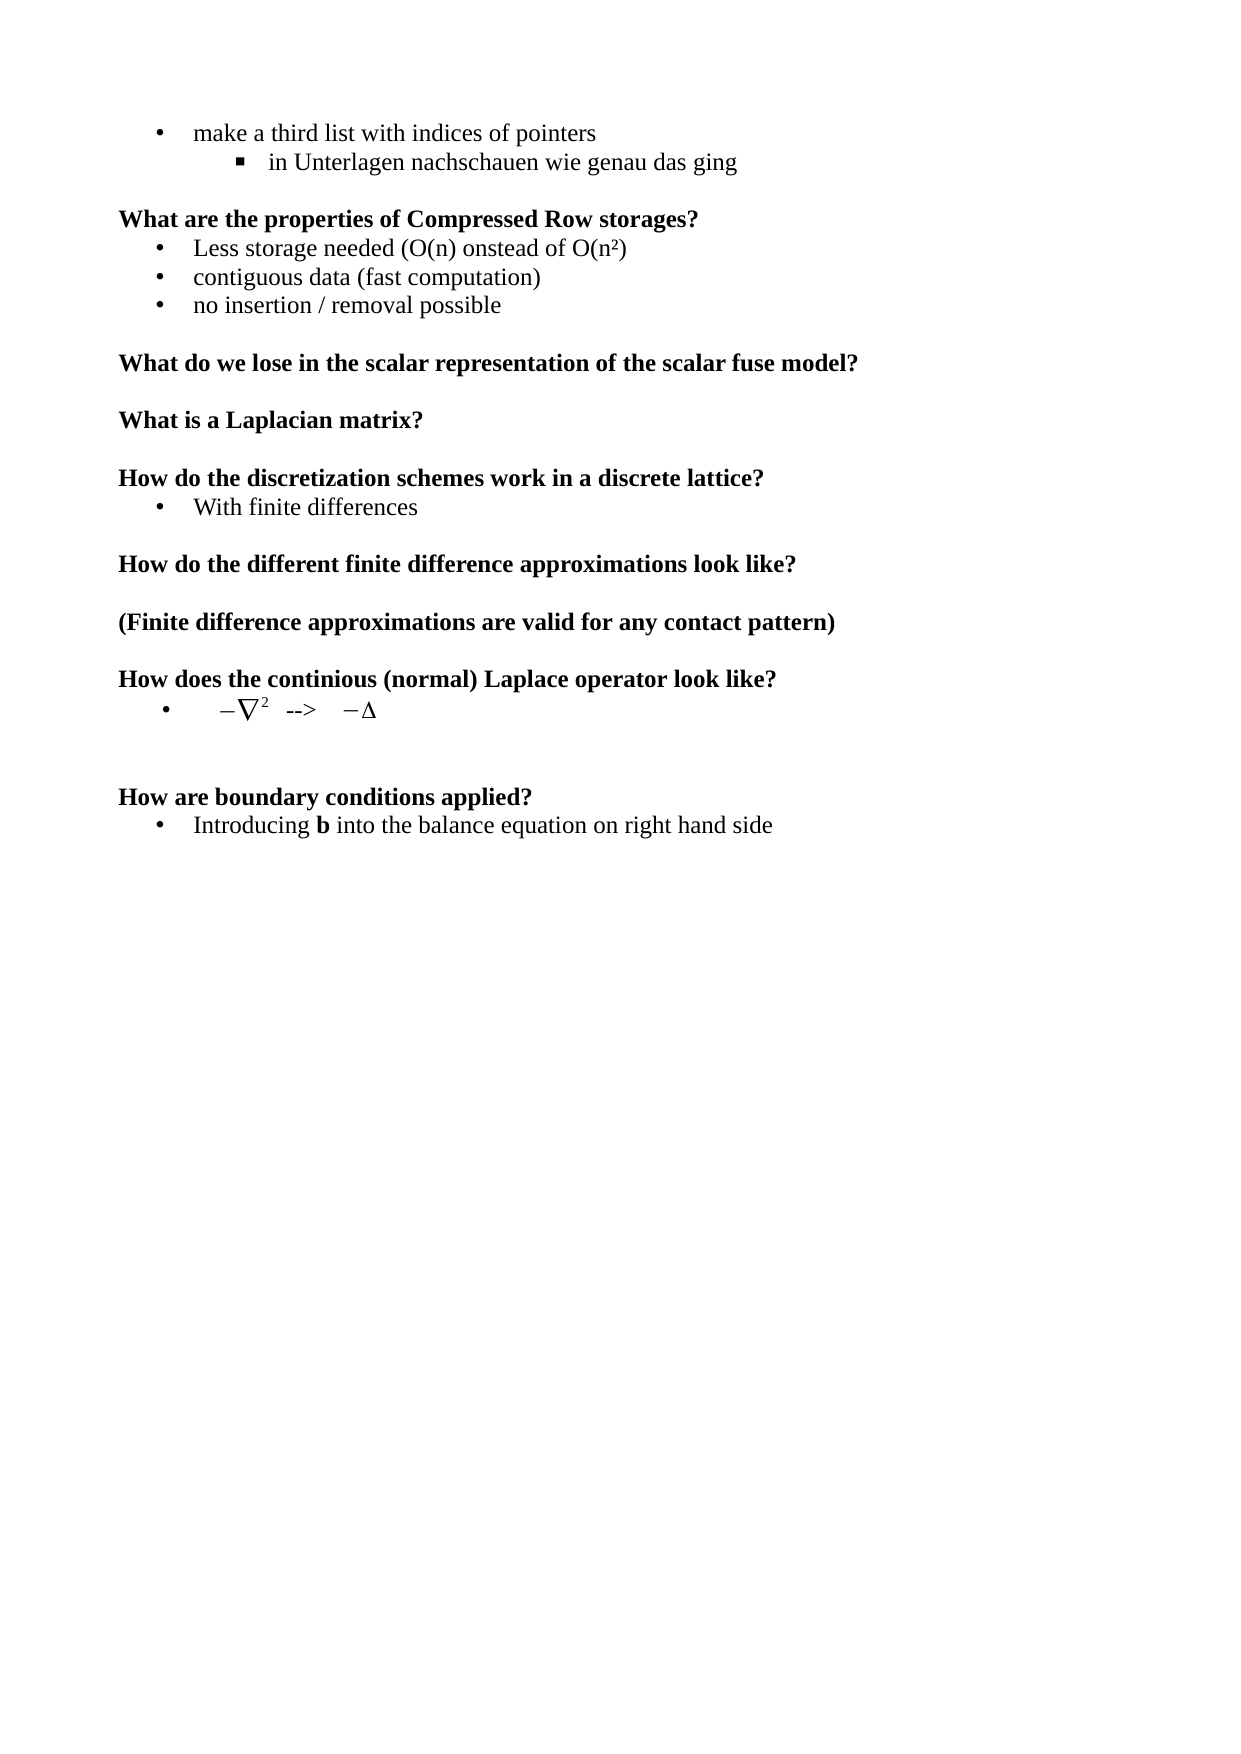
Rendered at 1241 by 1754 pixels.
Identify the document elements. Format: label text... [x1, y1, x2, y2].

list no insertion / removal possible [156, 291, 1122, 319]
list contiguous data (fast computation) [156, 262, 1122, 291]
text (Finite difference approximations are valid for any contact pattern) [118, 607, 1122, 636]
list in Unterlagen nachschauen wie genau das ging [231, 147, 1122, 176]
text What are the properties of Compressed Row storages? [118, 204, 1122, 233]
list --> [162, 693, 1122, 724]
list Less storage needed (O(n) onstead of O(n²) [156, 233, 1122, 262]
text How does the continious (normal) Laplace operator look like? [118, 664, 1122, 693]
list With finite differences [156, 492, 1122, 521]
list make a third list with indices of pointers [156, 118, 1122, 147]
text How are boundary conditions applied? [118, 782, 1122, 811]
text What do we lose in the scalar representation of the scalar fuse model? [118, 348, 1122, 377]
text What is a Laplacian matrix? [118, 406, 1122, 434]
text How do the different finite difference approximations look like? [118, 549, 1122, 578]
list Introducing b into the balance equation on right hand side [156, 811, 1122, 839]
text How do the discretization schemes work in a discrete lattice? [118, 463, 1122, 492]
